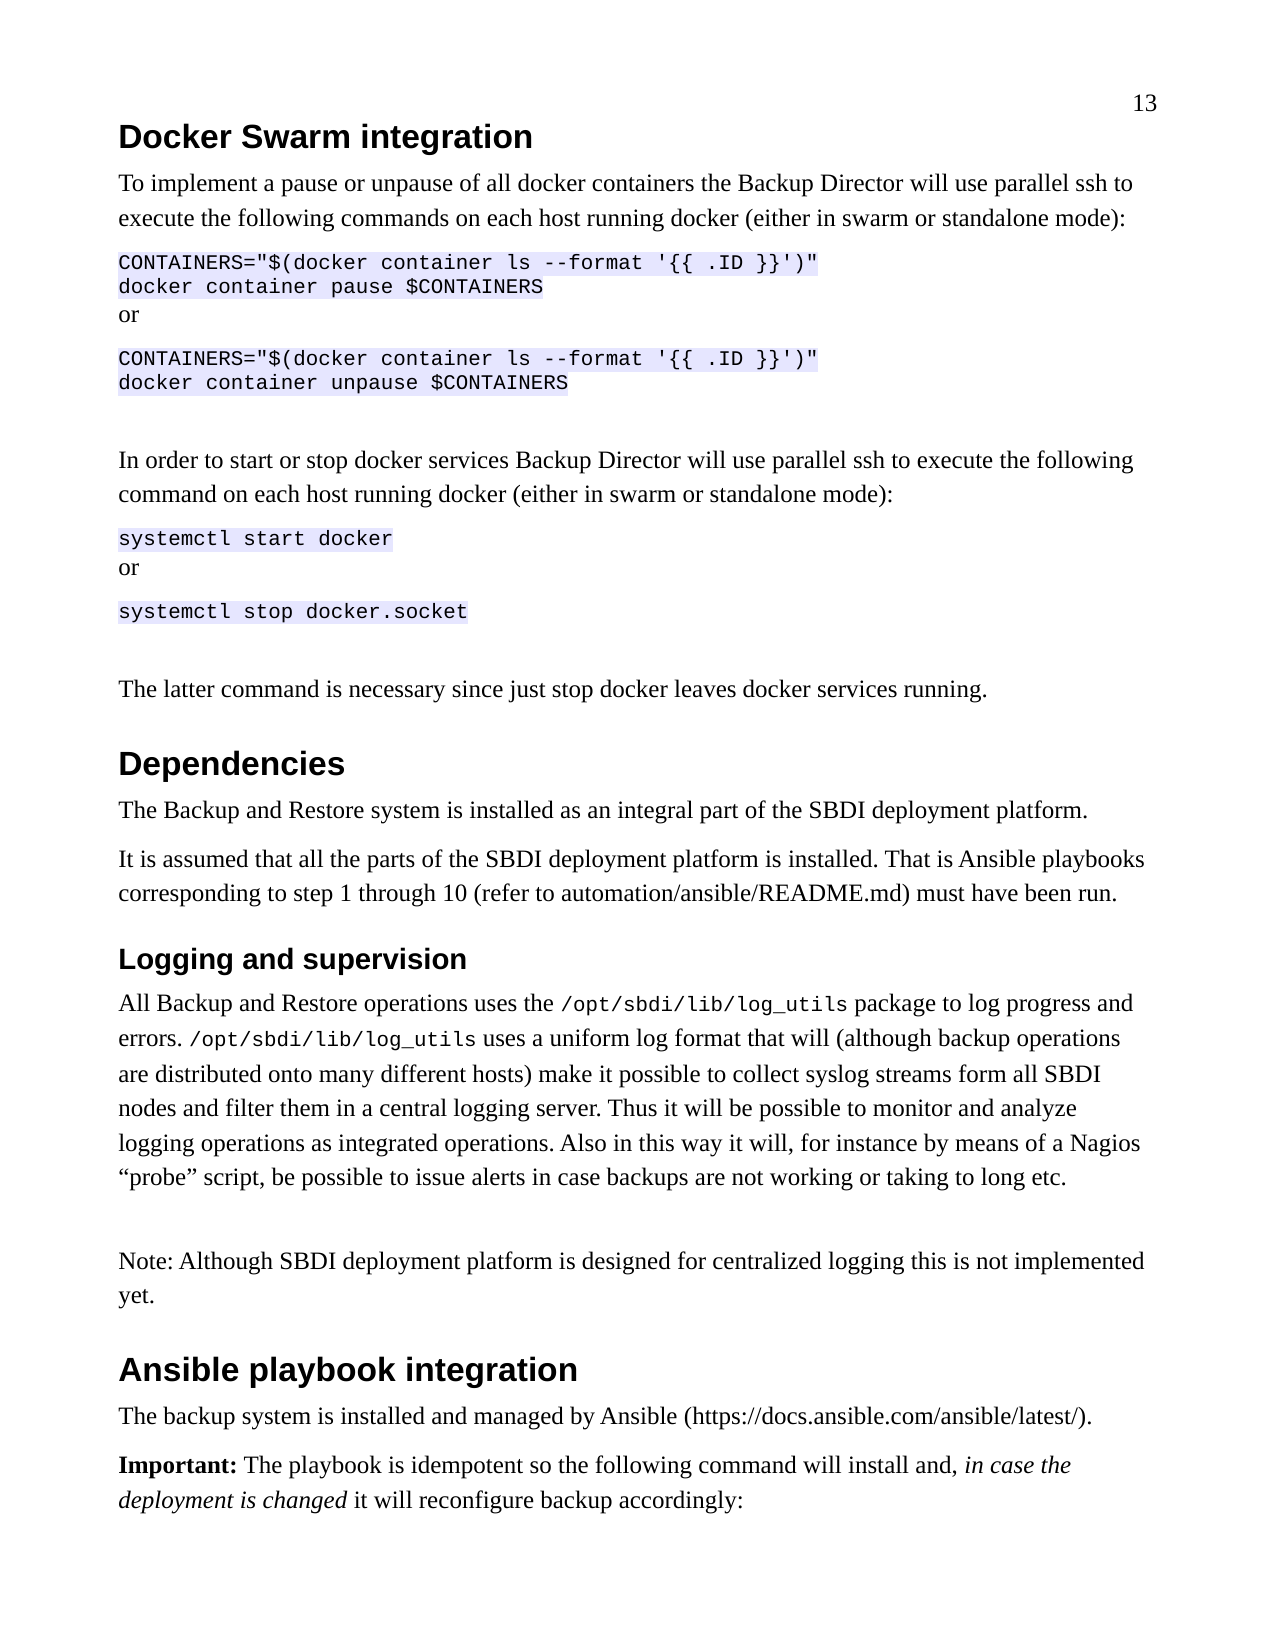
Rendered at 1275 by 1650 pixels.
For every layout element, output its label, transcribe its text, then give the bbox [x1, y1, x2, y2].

text docker container pause $CONTAINERS [543, 276, 1157, 299]
text systemctl stop docker.socket [468, 601, 1157, 624]
text docker container unpause $CONTAINERS [568, 372, 1157, 396]
text The backup system is installed and managed by Ansible (https://docs.ansible.com/ansible/latest/). [118, 1401, 1157, 1430]
subtitle Logging and supervision [118, 942, 1157, 976]
text In order to start or stop docker services Backup Director will use parallel ssh to execute the following command on each host running docker (either in swarm or standalone mode): [118, 445, 1157, 508]
text Note: Although SBDI deployment platform is designed for centralized logging this is not implemented yet. [118, 1211, 1157, 1309]
text The latter command is necessary since just stop docker leaves docker services running. [118, 674, 1157, 702]
text CONTAINERS="$(docker container ls --format '{{ .ID }}')" [818, 348, 1157, 372]
text All Backup and Restore operations uses the /opt/sbdi/lib/log_utils package to log progress and errors. /opt/sbdi/lib/log_utils uses a uniform log format that will (although backup operations are distributed onto many different hosts) make it possible to collect syslog streams form all SBDI nodes and filter them in a central logging server. Thus it will be possible to monitor and analyze logging operations as integrated operations. Also in this way it will, for instance by means of a Nagios “probe” script, be possible to issue alerts in case backups are not working or taking to long etc. [118, 988, 1157, 1191]
subtitle Docker Swarm integration [118, 117, 1157, 156]
subtitle Ansible playbook integration [118, 1350, 1157, 1389]
text CONTAINERS="$(docker container ls --format '{{ .ID }}')" [818, 252, 1157, 276]
subtitle Dependencies [118, 743, 1157, 782]
text Important: The playbook is idempotent so the following command will install and, in case the deployment is changed it will reconfigure backup accordingly: [118, 1450, 1157, 1513]
text To implement a pause or unpause of all docker containers the Backup Director will use parallel ssh to execute the following commands on each host running docker (either in swarm or standalone mode): [118, 168, 1157, 232]
text systemctl start docker [393, 528, 1157, 552]
text or [118, 552, 1157, 581]
text The Backup and Restore system is installed as an integral part of the SBDI deployment platform. [118, 795, 1157, 823]
text It is assumed that all the parts of the SBDI deployment platform is installed. That is Ansible playbooks corresponding to step 1 through 10 (refer to automation/ansible/README.md) must have been run. [118, 844, 1157, 907]
text or [118, 299, 1157, 328]
